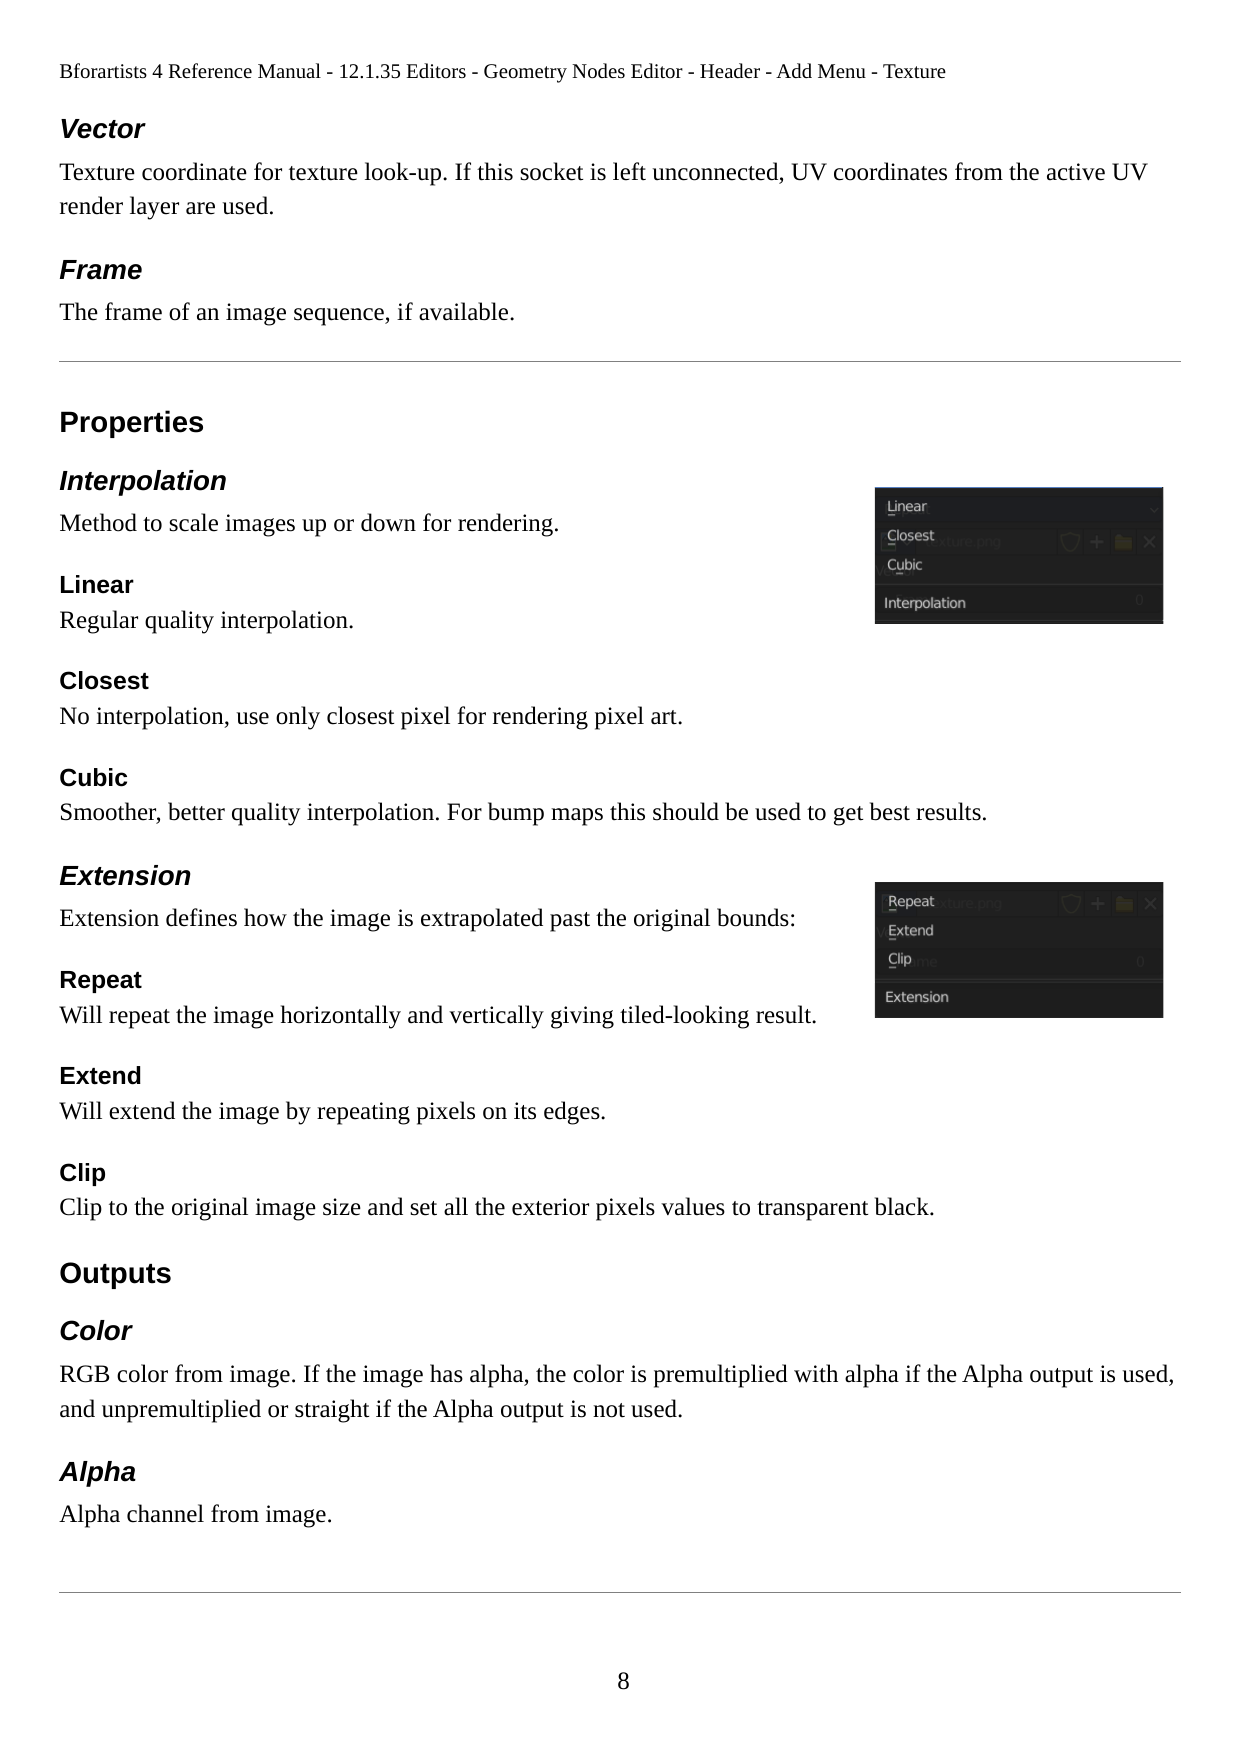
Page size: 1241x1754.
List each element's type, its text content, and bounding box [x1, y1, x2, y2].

text The frame of an image sequence, if available. [59, 297, 1181, 326]
subtitle Linear [59, 570, 874, 598]
subtitle Outputs [59, 1256, 1181, 1290]
text Will repeat the image horizontally and vertically giving tiled-looking result. [59, 1000, 1181, 1028]
subtitle Interpolation [59, 464, 1181, 496]
text Clip to the original image size and set all the exterior pixels values to transparent black. [59, 1192, 1181, 1221]
text No interpolation, use only closest pixel for rendering pixel art. [59, 701, 1181, 730]
text Method to scale images up or down for rendering. [59, 508, 874, 537]
subtitle [1164, 570, 1181, 598]
subtitle Extension [59, 859, 1181, 891]
subtitle Frame [59, 253, 1181, 285]
subtitle Alpha [59, 1455, 1181, 1487]
subtitle [1164, 965, 1181, 993]
text Will extend the image by repeating pixels on its edges. [59, 1096, 1181, 1125]
text Regular quality interpolation. [59, 605, 1181, 633]
text Extension defines how the image is extrapolated past the original bounds: [59, 903, 874, 932]
subtitle Color [59, 1315, 1181, 1347]
subtitle Closest [59, 666, 1181, 695]
subtitle Clip [59, 1158, 1181, 1186]
picture [874, 882, 1164, 1018]
subtitle Extend [59, 1061, 1181, 1090]
subtitle Repeat [59, 965, 874, 993]
text Texture coordinate for texture look-up. If this socket is left unconnected, UV coordinates from the active UV render layer are used. [59, 157, 1181, 220]
subtitle Cubic [59, 763, 1181, 791]
subtitle Properties [59, 405, 1181, 439]
picture [874, 487, 1164, 624]
text Smoother, better quality interpolation. For bump maps this should be used to get best results. [59, 797, 1181, 826]
text RGB color from image. If the image has alpha, the color is premultiplied with alpha if the Alpha output is used, and unpremultiplied or straight if the Alpha output is not used. [59, 1359, 1181, 1422]
text Alpha channel from image. [59, 1499, 1181, 1528]
subtitle Vector [59, 113, 1181, 144]
